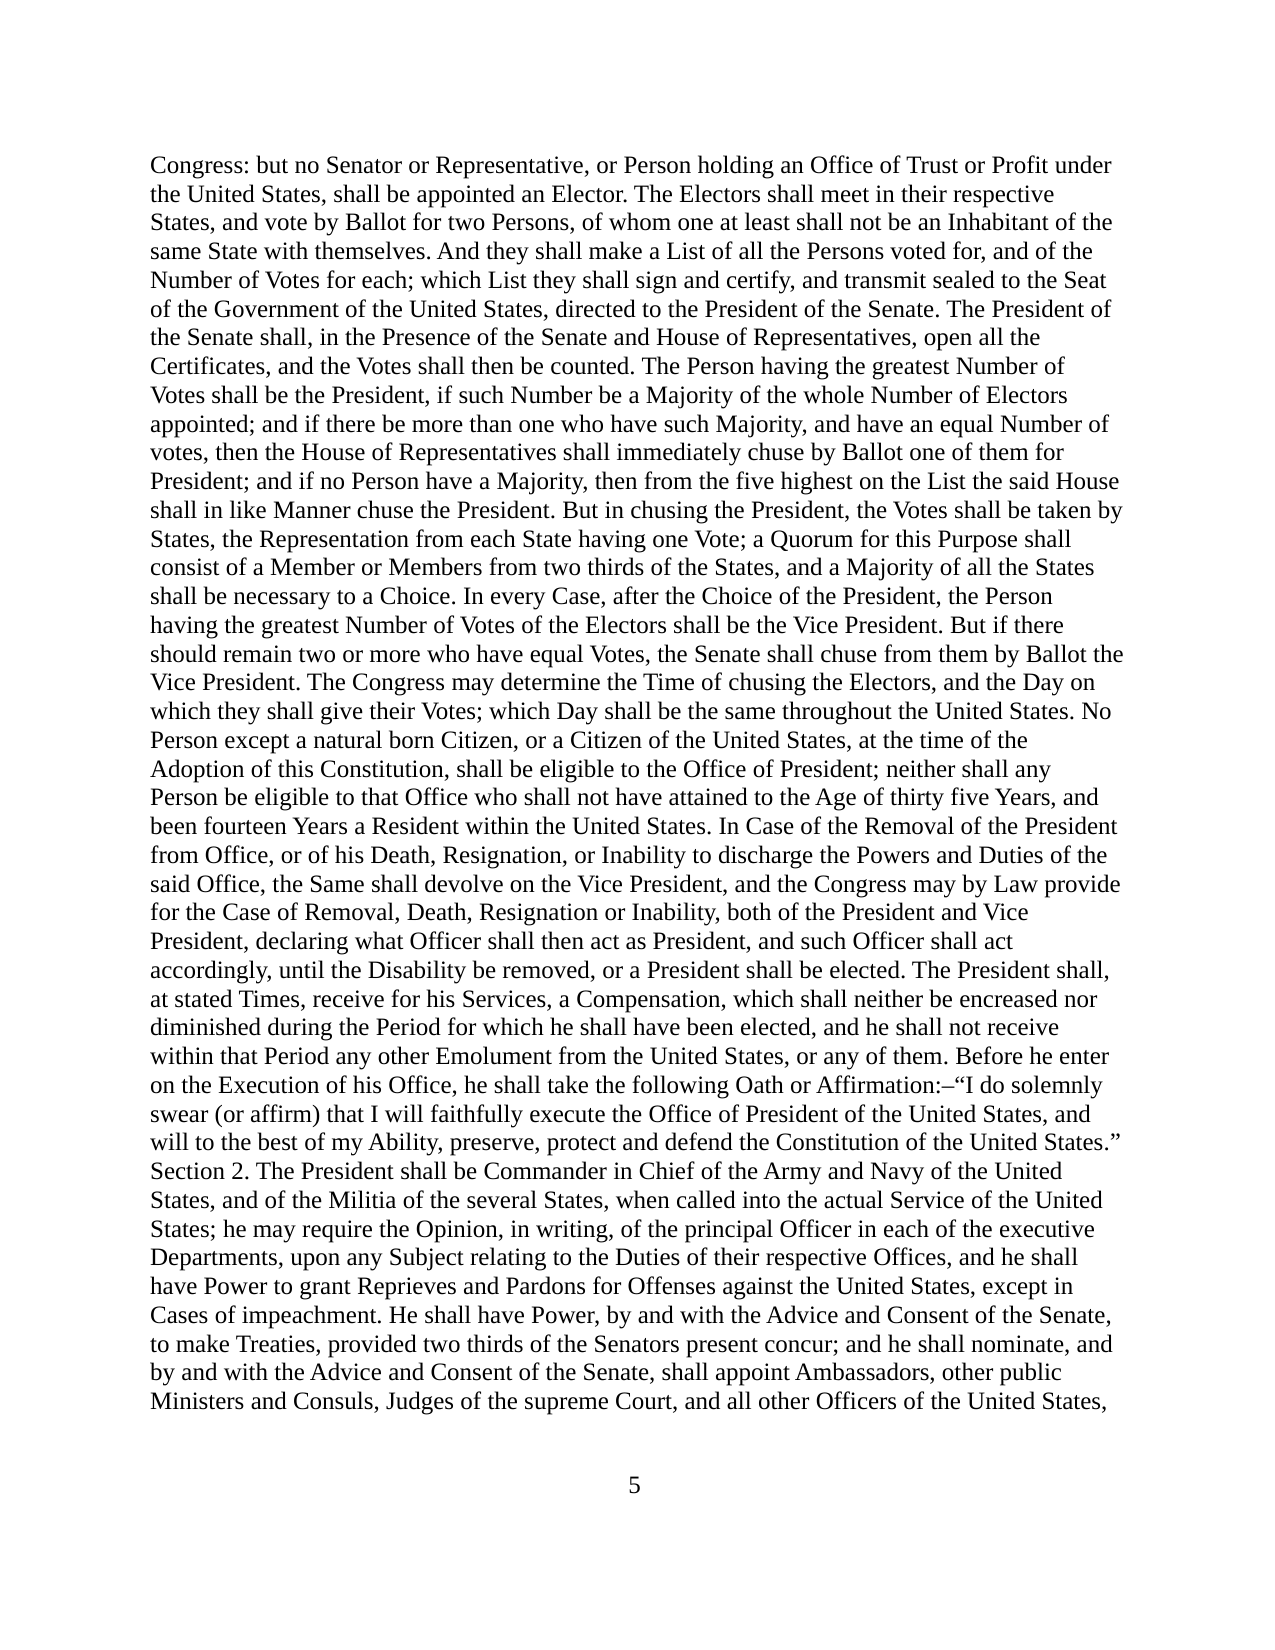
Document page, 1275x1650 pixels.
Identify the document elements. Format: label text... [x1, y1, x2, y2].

text Congress: but no Senator or Representative, or Person holding an Office of Trust or Profit under the United States, shall be appointed an Elector. The Electors shall meet in their respective States, and vote by Ballot for two Persons, of whom one at least shall not be an Inhabitant of the same State with themselves. And they shall make a List of all the Persons voted for, and of the Number of Votes for each; which List they shall sign and certify, and transmit sealed to the Seat of the Government of the United States, directed to the President of the Senate. The President of the Senate shall, in the Presence of the Senate and House of Representatives, open all the Certificates, and the Votes shall then be counted. The Person having the greatest Number of Votes shall be the President, if such Number be a Majority of the whole Number of Electors appointed; and if there be more than one who have such Majority, and have an equal Number of votes, then the House of Representatives shall immediately chuse by Ballot one of them for President; and if no Person have a Majority, then from the five highest on the List the said House shall in like Manner chuse the President. But in chusing the President, the Votes shall be taken by States, the Representation from each State having one Vote; a Quorum for this Purpose shall consist of a Member or Members from two thirds of the States, and a Majority of all the States shall be necessary to a Choice. In every Case, after the Choice of the President, the Person having the greatest Number of Votes of the Electors shall be the Vice President. But if there should remain two or more who have equal Votes, the Senate shall chuse from them by Ballot the Vice President. The Congress may determine the Time of chusing the Electors, and the Day on which they shall give their Votes; which Day shall be the same throughout the United States. No Person except a natural born Citizen, or a Citizen of the United States, at the time of the Adoption of this Constitution, shall be eligible to the Office of President; neither shall any Person be eligible to that Office who shall not have attained to the Age of thirty five Years, and been fourteen Years a Resident within the United States. In Case of the Removal of the President from Office, or of his Death, Resignation, or Inability to discharge the Powers and Duties of the said Office, the Same shall devolve on the Vice President, and the Congress may by Law provide for the Case of Removal, Death, Resignation or Inability, both of the President and Vice President, declaring what Officer shall then act as President, and such Officer shall act accordingly, until the Disability be removed, or a President shall be elected. The President shall, at stated Times, receive for his Services, a Compensation, which shall neither be encreased nor diminished during the Period for which he shall have been elected, and he shall not receive within that Period any other Emolument from the United States, or any of them. Before he enter on the Execution of his Office, he shall take the following Oath or Affirmation:–“I do solemnly swear (or affirm) that I will faithfully execute the Office of President of the United States, and will to the best of my Ability, preserve, protect and defend the Constitution of the United States.” Section 2. The President shall be Commander in Chief of the Army and Navy of the United States, and of the Militia of the several States, when called into the actual Service of the United States; he may require the Opinion, in writing, of the principal Officer in each of the executive Departments, upon any Subject relating to the Duties of their respective Offices, and he shall have Power to grant Reprieves and Pardons for Offenses against the United States, except in Cases of impeachment. He shall have Power, by and with the Advice and Consent of the Senate, to make Treaties, provided two thirds of the Senators present concur; and he shall nominate, and by and with the Advice and Consent of the Senate, shall appoint Ambassadors, other public Ministers and Consuls, Judges of the supreme Court, and all other Officers of the United States, [150, 150, 1125, 1415]
